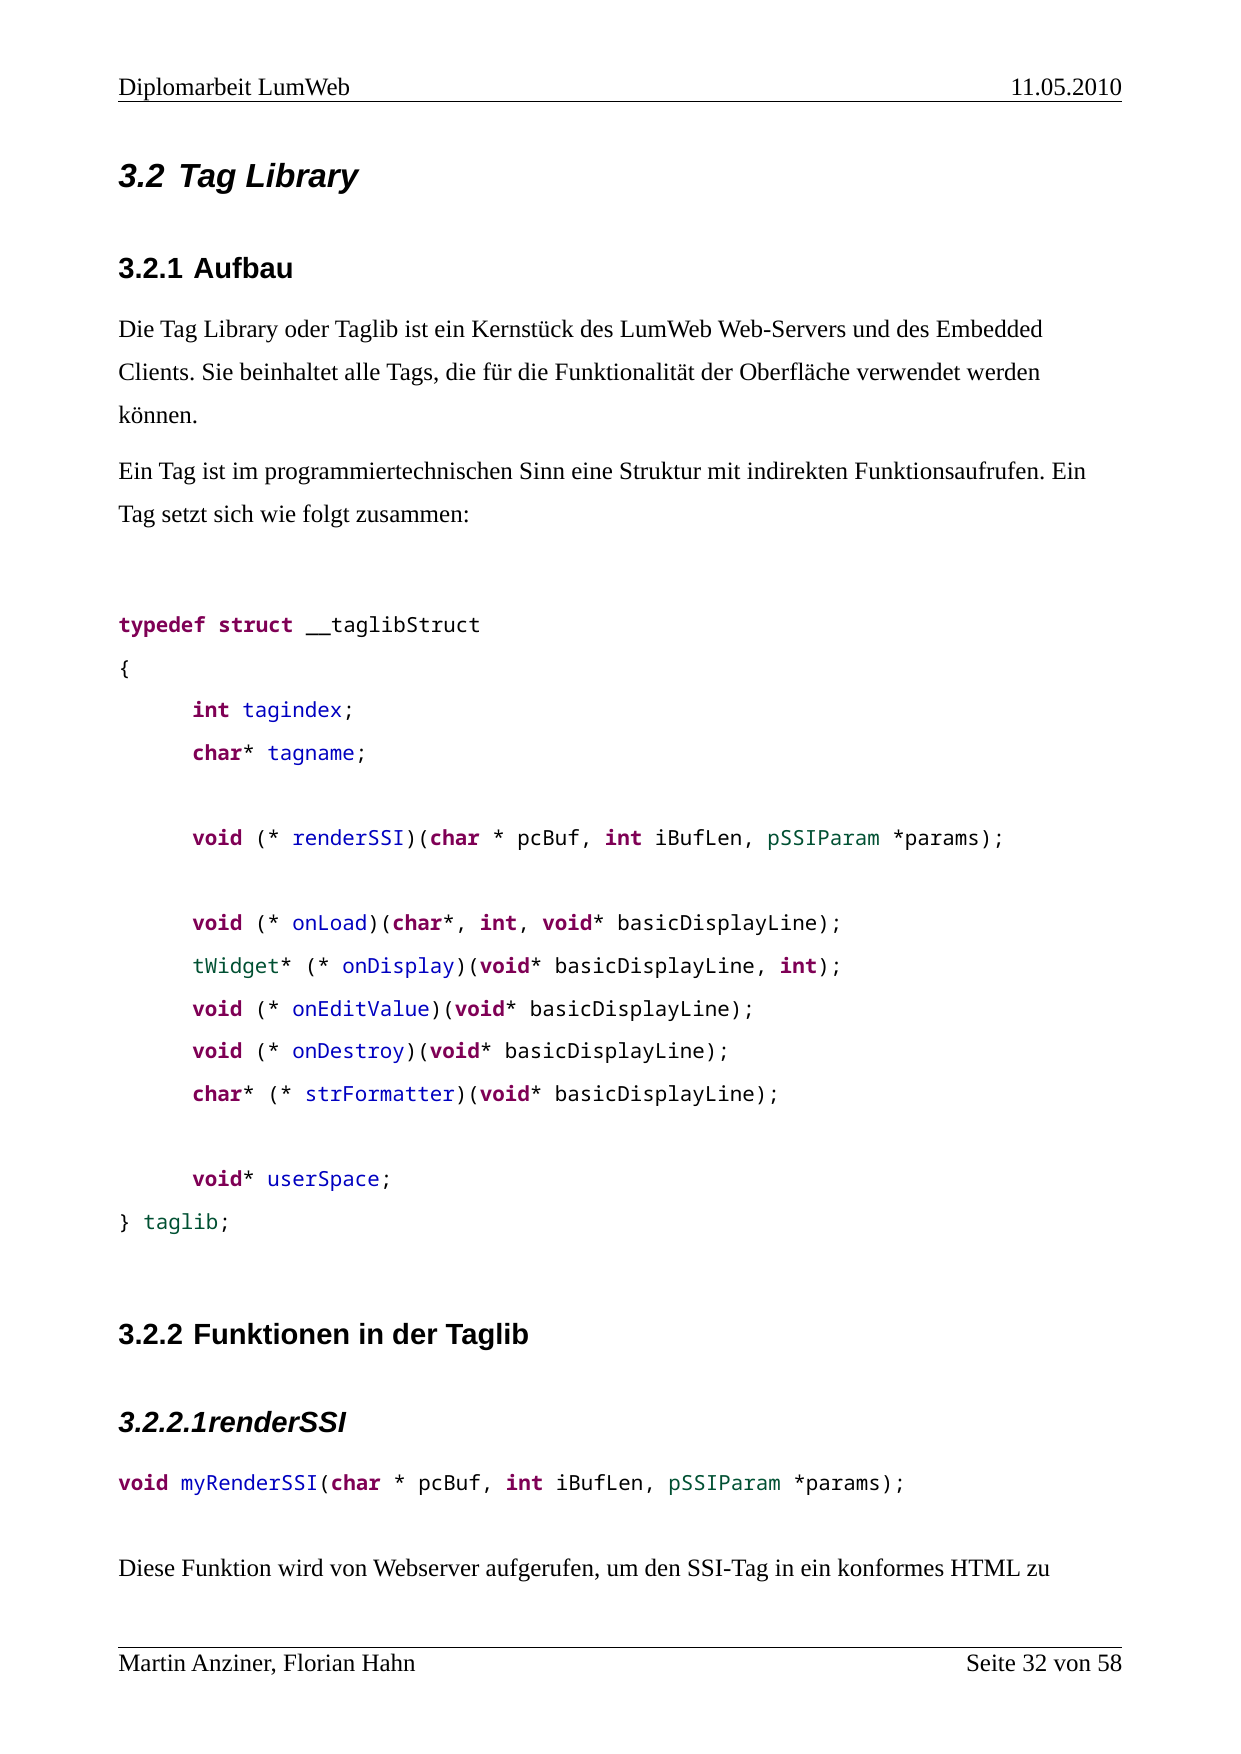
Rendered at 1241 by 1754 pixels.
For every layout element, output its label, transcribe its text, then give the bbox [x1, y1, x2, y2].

text void myRenderSSI(char * pcBuf, int iBufLen, pSSIParam *params); [118, 1468, 1122, 1496]
text { [118, 653, 1122, 681]
text typedef struct __taglibStruct [118, 610, 1122, 639]
subtitle Funktionen in der Taglib [118, 1317, 1122, 1351]
text void (* onDestroy)(void* basicDisplayLine); [118, 1036, 1122, 1065]
text tWidget* (* onDisplay)(void* basicDisplayLine, int); [118, 951, 1122, 979]
text int tagindex; [118, 696, 1122, 724]
text void* userSpace; [118, 1164, 1122, 1193]
subtitle Aufbau [118, 251, 1122, 285]
subtitle renderSSI [118, 1405, 1122, 1438]
text void (* onEditValue)(void* basicDisplayLine); [118, 994, 1122, 1022]
text void (* renderSSI)(char * pcBuf, int iBufLen, pSSIParam *params); [118, 823, 1122, 852]
text } taglib; [118, 1207, 1122, 1235]
text Ein Tag ist im programmiertechnischen Sinn eine Struktur mit indirekten Funktionsaufrufen. Ein Tag setzt sich wie folgt zusammen: [118, 456, 1122, 528]
text Diese Funktion wird von Webserver aufgerufen, um den SSI-Tag in ein konformes HTML zu [118, 1553, 1122, 1582]
text Die Tag Library oder Taglib ist ein Kernstück des LumWeb Web-Servers und des Embedded Clients. Sie beinhaltet alle Tags, die für die Funktionalität der Oberfläche verwendet werden können. [118, 314, 1122, 429]
text void (* onLoad)(char*, int, void* basicDisplayLine); [118, 908, 1122, 937]
subtitle Tag Library [118, 156, 1122, 194]
text char* (* strFormatter)(void* basicDisplayLine); [118, 1079, 1122, 1107]
text char* tagname; [118, 738, 1122, 767]
